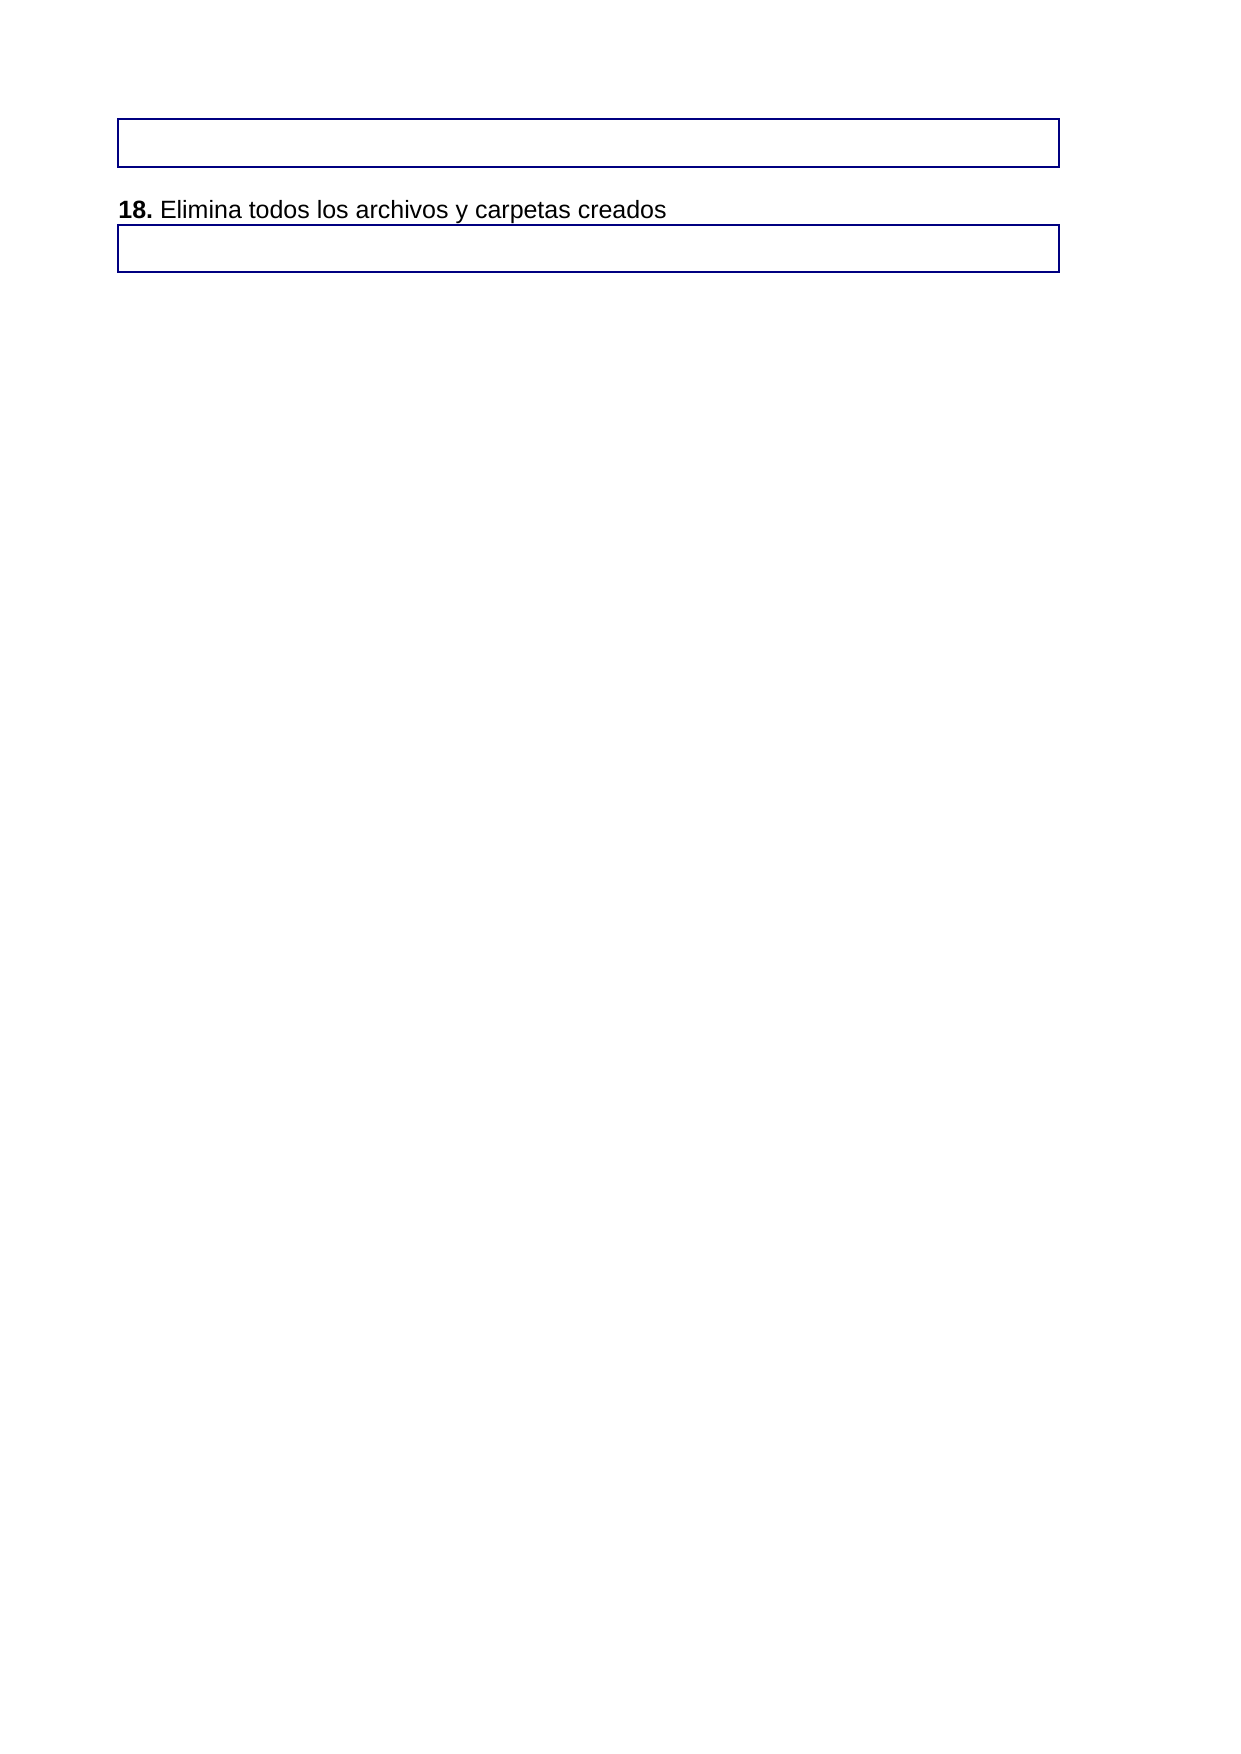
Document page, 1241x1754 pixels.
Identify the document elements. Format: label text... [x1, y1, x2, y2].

table_header [119, 120, 1058, 166]
text 18. Elimina todos los archivos y carpetas creados [118, 196, 1059, 224]
table_header [119, 226, 1058, 271]
